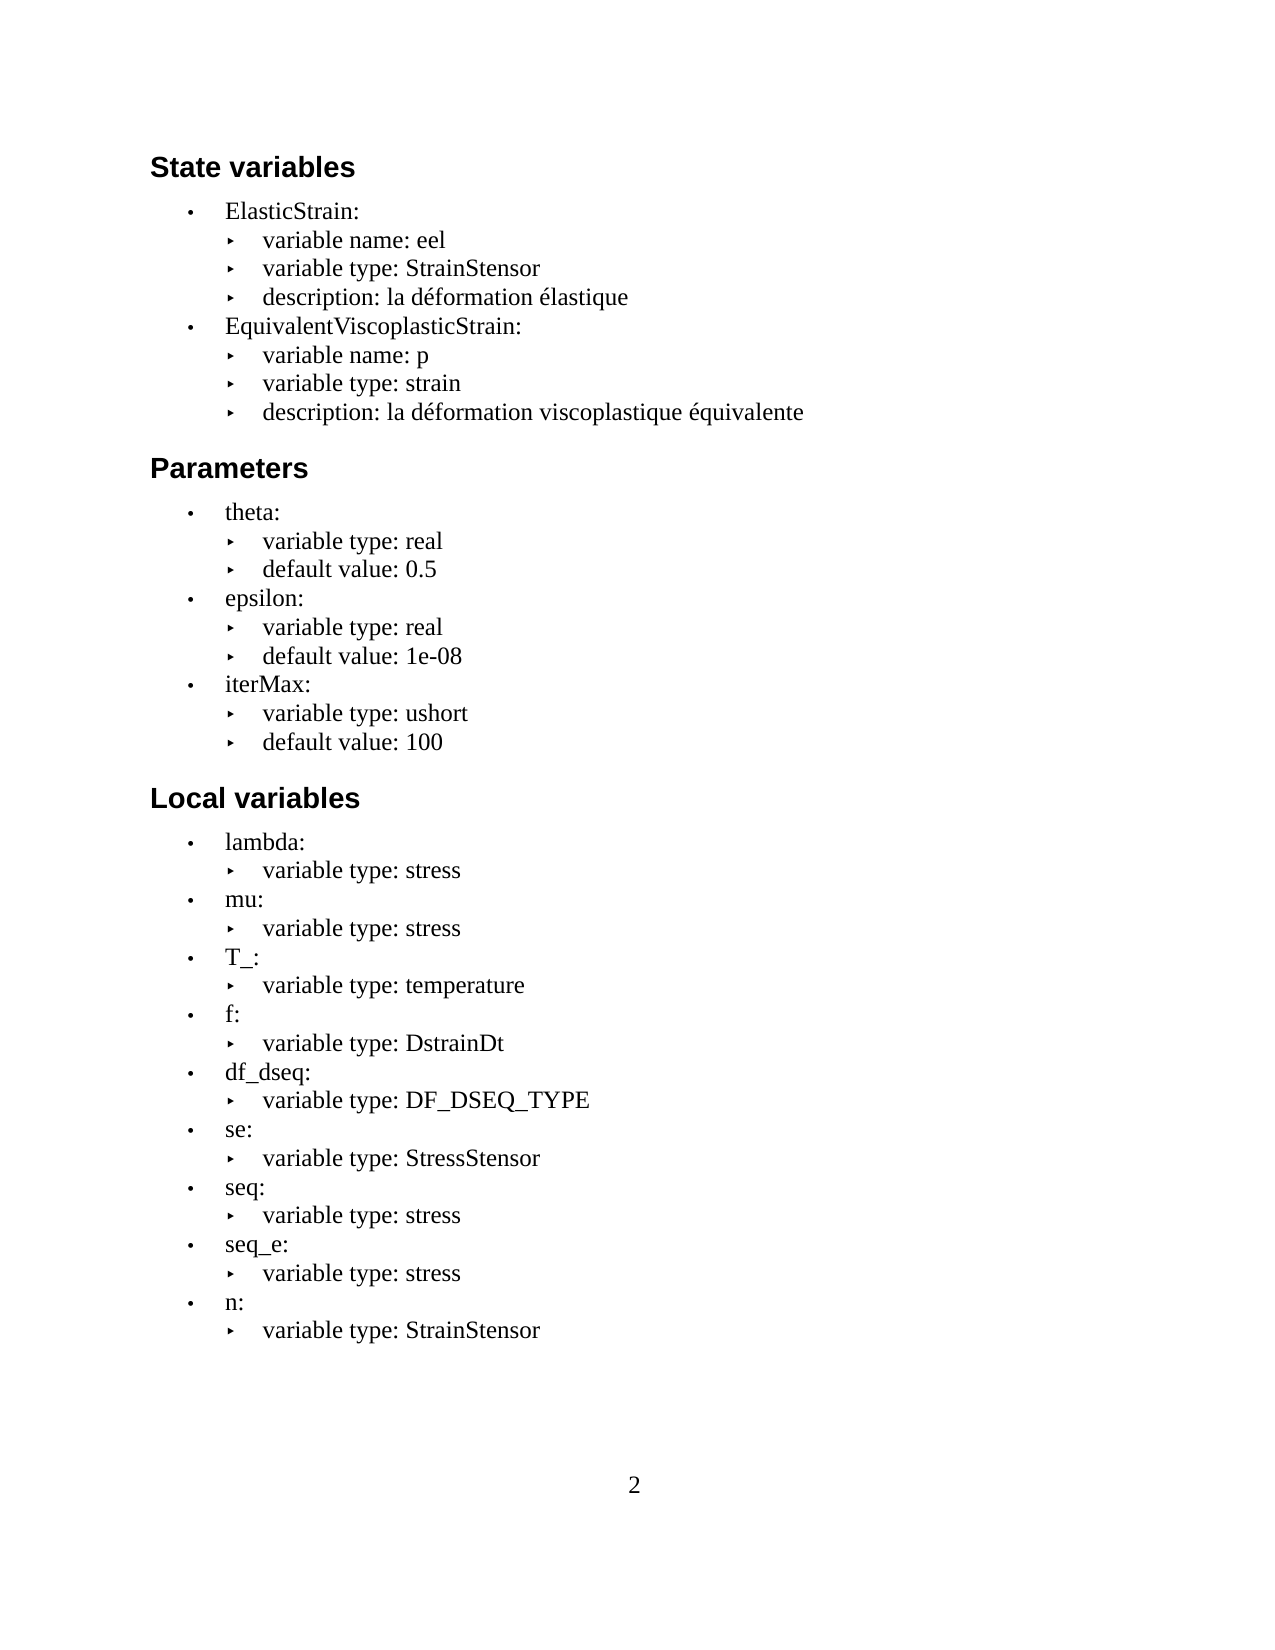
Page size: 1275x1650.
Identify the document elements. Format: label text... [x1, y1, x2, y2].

list n: [187, 1287, 1125, 1316]
list default value: 0.5 [225, 554, 1125, 583]
list description: la déformation viscoplastique équivalente [225, 397, 1125, 426]
list variable name: p [225, 340, 1125, 368]
list EquivalentViscoplasticStrain: [187, 311, 1125, 340]
list lambda: [187, 827, 1125, 856]
list variable type: stress [225, 1258, 1125, 1287]
list T_: [187, 942, 1125, 971]
list description: la déformation élastique [225, 282, 1125, 311]
list variable type: DF_DSEQ_TYPE [225, 1086, 1125, 1114]
list variable type: StrainStensor [225, 1316, 1125, 1344]
list theta: [187, 497, 1125, 526]
list se: [187, 1114, 1125, 1143]
list variable type: StressStensor [225, 1143, 1125, 1172]
list variable name: eel [225, 225, 1125, 253]
list default value: 1e-08 [225, 641, 1125, 669]
list variable type: stress [225, 913, 1125, 942]
list variable type: temperature [225, 971, 1125, 999]
list seq_e: [187, 1229, 1125, 1258]
list variable type: stress [225, 1201, 1125, 1229]
list default value: 100 [225, 727, 1125, 756]
list ElasticStrain: [187, 196, 1125, 225]
subtitle Local variables [150, 781, 1125, 814]
subtitle Parameters [150, 451, 1125, 484]
list iterMax: [187, 669, 1125, 698]
list variable type: StrainStensor [225, 253, 1125, 282]
list df_dseq: [187, 1057, 1125, 1086]
list variable type: real [225, 612, 1125, 641]
list variable type: ushort [225, 698, 1125, 727]
list f: [187, 999, 1125, 1028]
list variable type: strain [225, 368, 1125, 397]
list epsilon: [187, 583, 1125, 612]
list variable type: DstrainDt [225, 1028, 1125, 1057]
list variable type: real [225, 526, 1125, 554]
list mu: [187, 884, 1125, 913]
list variable type: stress [225, 856, 1125, 884]
subtitle State variables [150, 150, 1125, 183]
list seq: [187, 1172, 1125, 1201]
